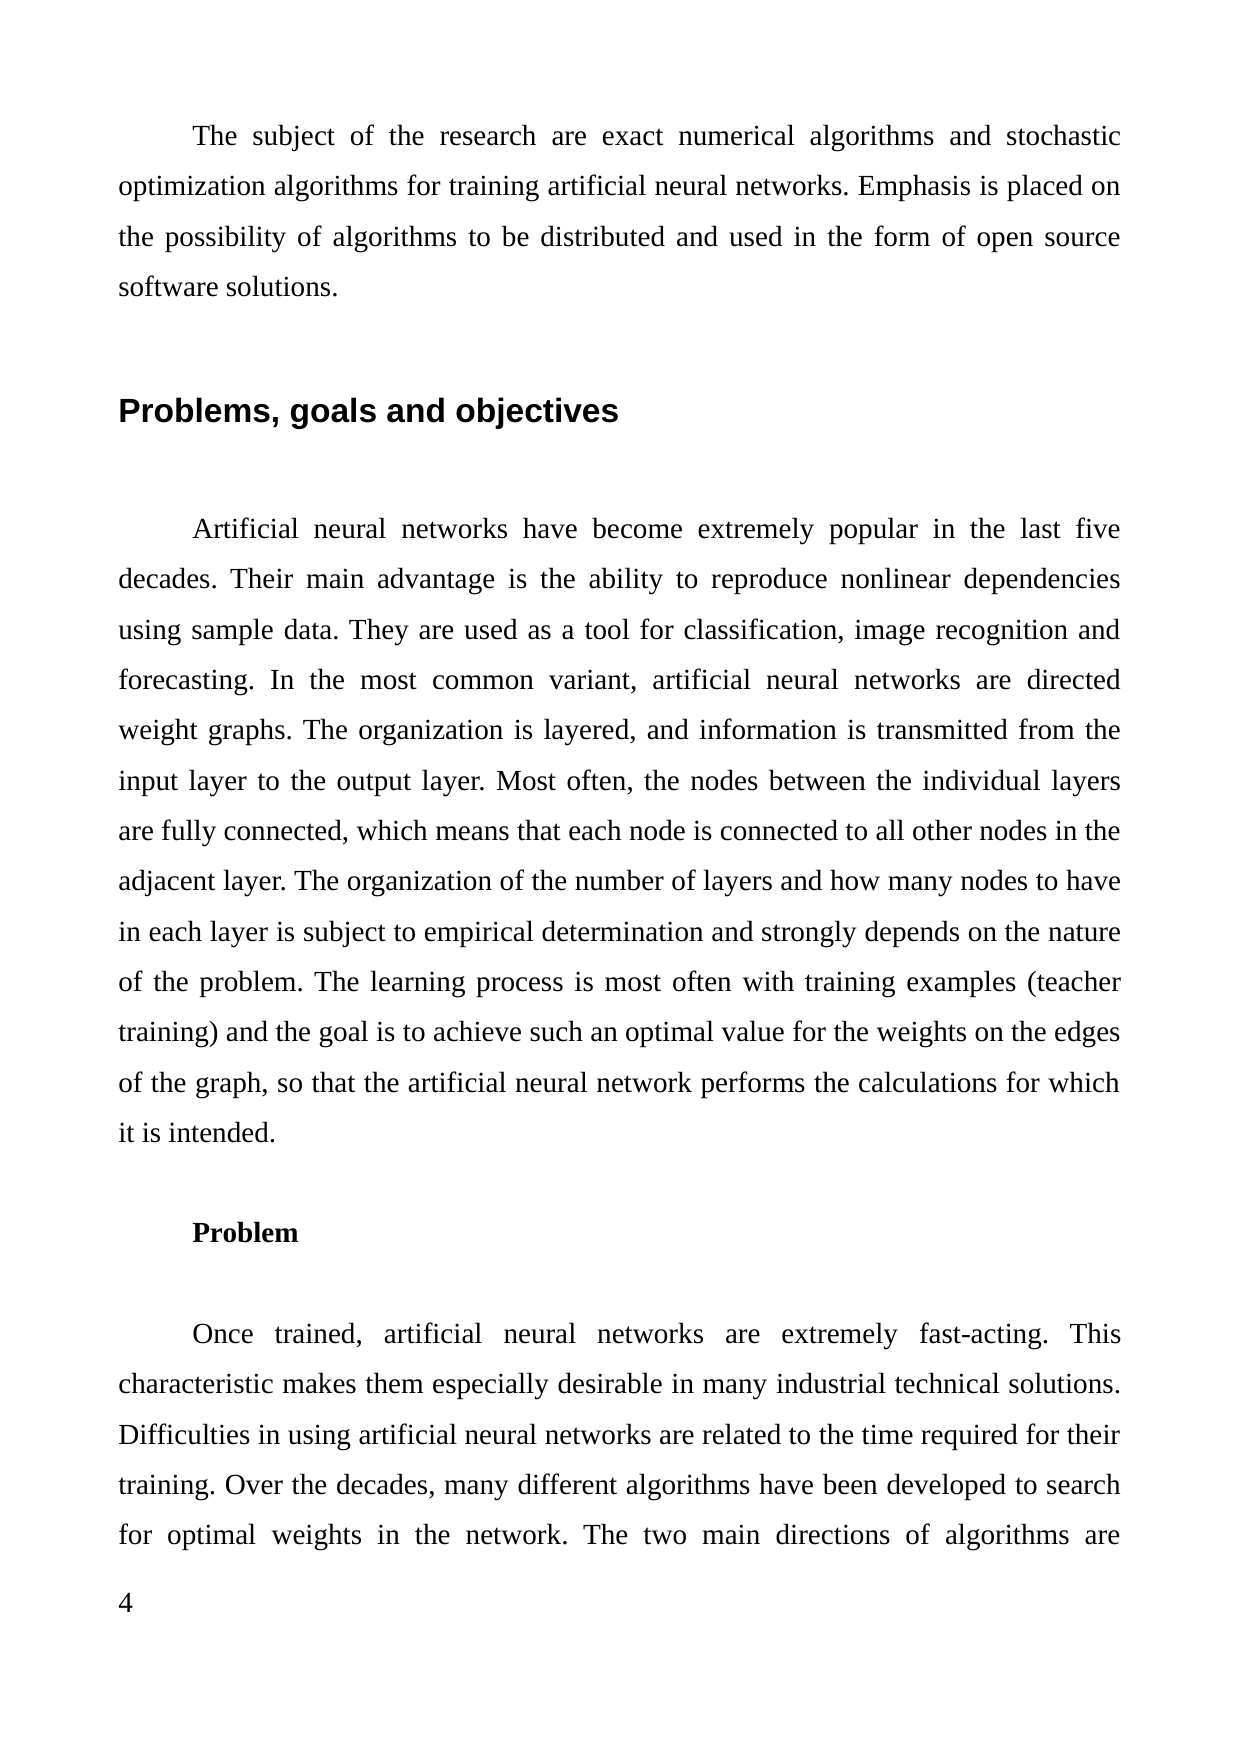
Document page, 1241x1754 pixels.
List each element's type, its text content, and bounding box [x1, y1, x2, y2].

text Problem [118, 1216, 1122, 1249]
text Once trained, artificial neural networks are extremely fast-acting. This characteristic makes them especially desirable in many industrial technical solutions. Difficulties in using artificial neural networks are related to the time required for their training. Over the decades, many different algorithms have been developed to search for optimal weights in the network. The two main directions of algorithms are [118, 1316, 1122, 1551]
text Artificial neural networks have become extremely popular in the last five decades. Their main advantage is the ability to reproduce nonlinear dependencies using sample data. They are used as a tool for classification, image recognition and forecasting. In the most common variant, artificial neural networks are directed weight graphs. The organization is layered, and information is transmitted from the input layer to the output layer. Most often, the nodes between the individual layers are fully connected, which means that each node is connected to all other nodes in the adjacent layer. The organization of the number of layers and how many nodes to have in each layer is subject to empirical determination and strongly depends on the nature of the problem. The learning process is most often with training examples (teacher training) and the goal is to achieve such an optimal value for the weights on the edges of the graph, so that the artificial neural network performs the calculations for which it is intended. [118, 511, 1122, 1148]
text The subject of the research are exact numerical algorithms and stochastic optimization algorithms for training artificial neural networks. Emphasis is placed on the possibility of algorithms to be distributed and used in the form of open source software solutions. [118, 118, 1122, 303]
subtitle Problems, goals and objectives [118, 391, 1122, 429]
